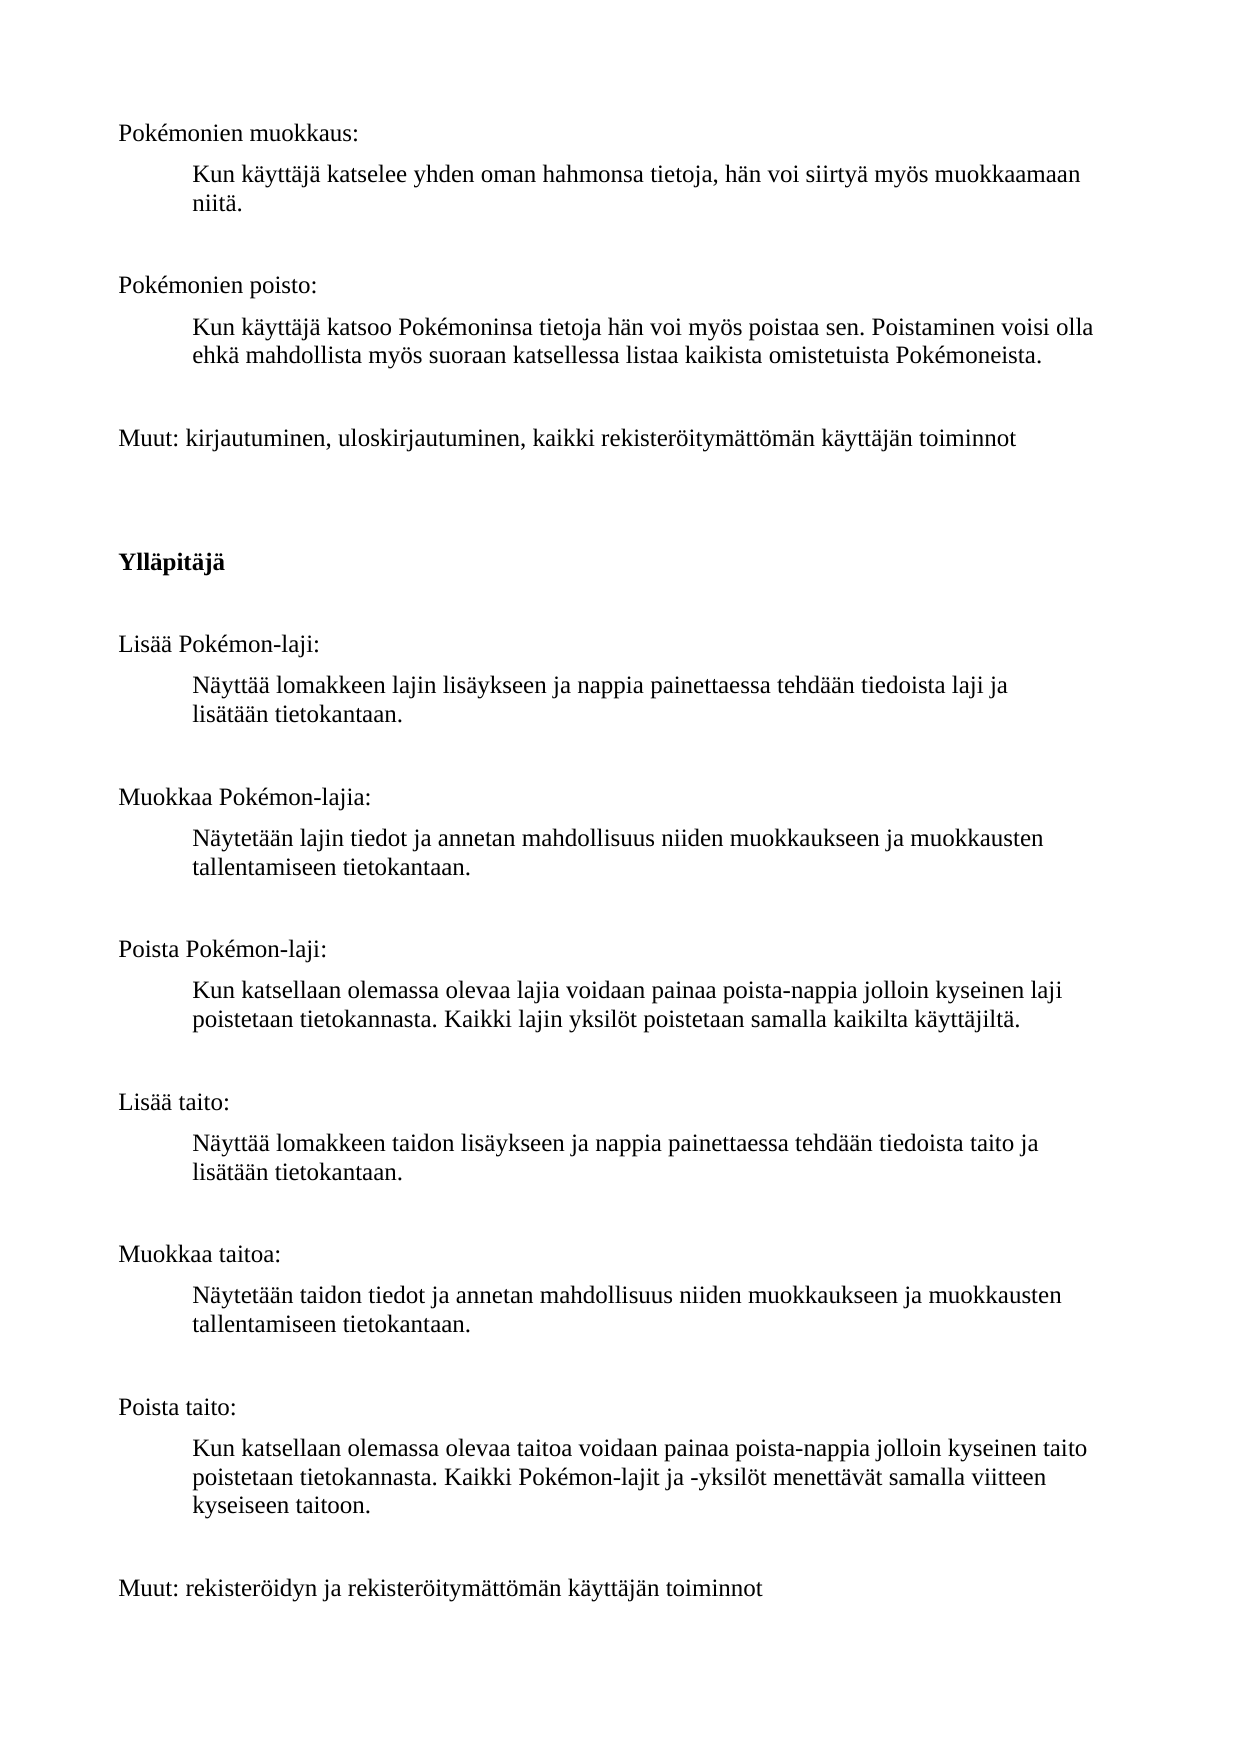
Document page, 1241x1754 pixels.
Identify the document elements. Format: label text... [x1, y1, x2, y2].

text Kun katsellaan olemassa olevaa taitoa voidaan painaa poista-nappia jolloin kyseinen taito poistetaan tietokannasta. Kaikki Pokémon-lajit ja -yksilöt menettävät samalla viitteen kyseiseen taitoon. [118, 1433, 1122, 1519]
text Näyttää lomakkeen lajin lisäykseen ja nappia painettaessa tehdään tiedoista laji ja lisätään tietokantaan. [118, 671, 1122, 728]
text Muut: rekisteröidyn ja rekisteröitymättömän käyttäjän toiminnot [118, 1573, 1122, 1602]
text Pokémonien poisto: [118, 271, 1122, 299]
text Muut: kirjautuminen, uloskirjautuminen, kaikki rekisteröitymättömän käyttäjän toiminnot [118, 423, 1122, 452]
text Muokkaa Pokémon-lajia: [118, 782, 1122, 811]
text Lisää taito: [118, 1087, 1122, 1116]
text Näyttää lomakkeen taidon lisäykseen ja nappia painettaessa tehdään tiedoista taito ja lisätään tietokantaan. [118, 1128, 1122, 1186]
text Ylläpitäjä [118, 547, 1122, 576]
text Näytetään lajin tiedot ja annetan mahdollisuus niiden muokkaukseen ja muokkausten tallentamiseen tietokantaan. [118, 823, 1122, 881]
text Kun käyttäjä katsoo Pokémoninsa tietoja hän voi myös poistaa sen. Poistaminen voisi olla ehkä mahdollista myös suoraan katsellessa listaa kaikista omistetuista Pokémoneista. [118, 312, 1122, 369]
text Poista taito: [118, 1392, 1122, 1421]
text Lisää Pokémon-laji: [118, 629, 1122, 658]
text Poista Pokémon-laji: [118, 934, 1122, 963]
text Muokkaa taitoa: [118, 1239, 1122, 1268]
text Kun käyttäjä katselee yhden oman hahmonsa tietoja, hän voi siirtyä myös muokkaamaan niitä. [118, 159, 1122, 217]
text Pokémonien muokkaus: [118, 118, 1122, 147]
text Näytetään taidon tiedot ja annetan mahdollisuus niiden muokkaukseen ja muokkausten tallentamiseen tietokantaan. [118, 1281, 1122, 1338]
text Kun katsellaan olemassa olevaa lajia voidaan painaa poista-nappia jolloin kyseinen laji poistetaan tietokannasta. Kaikki lajin yksilöt poistetaan samalla kaikilta käyttäjiltä. [118, 976, 1122, 1033]
